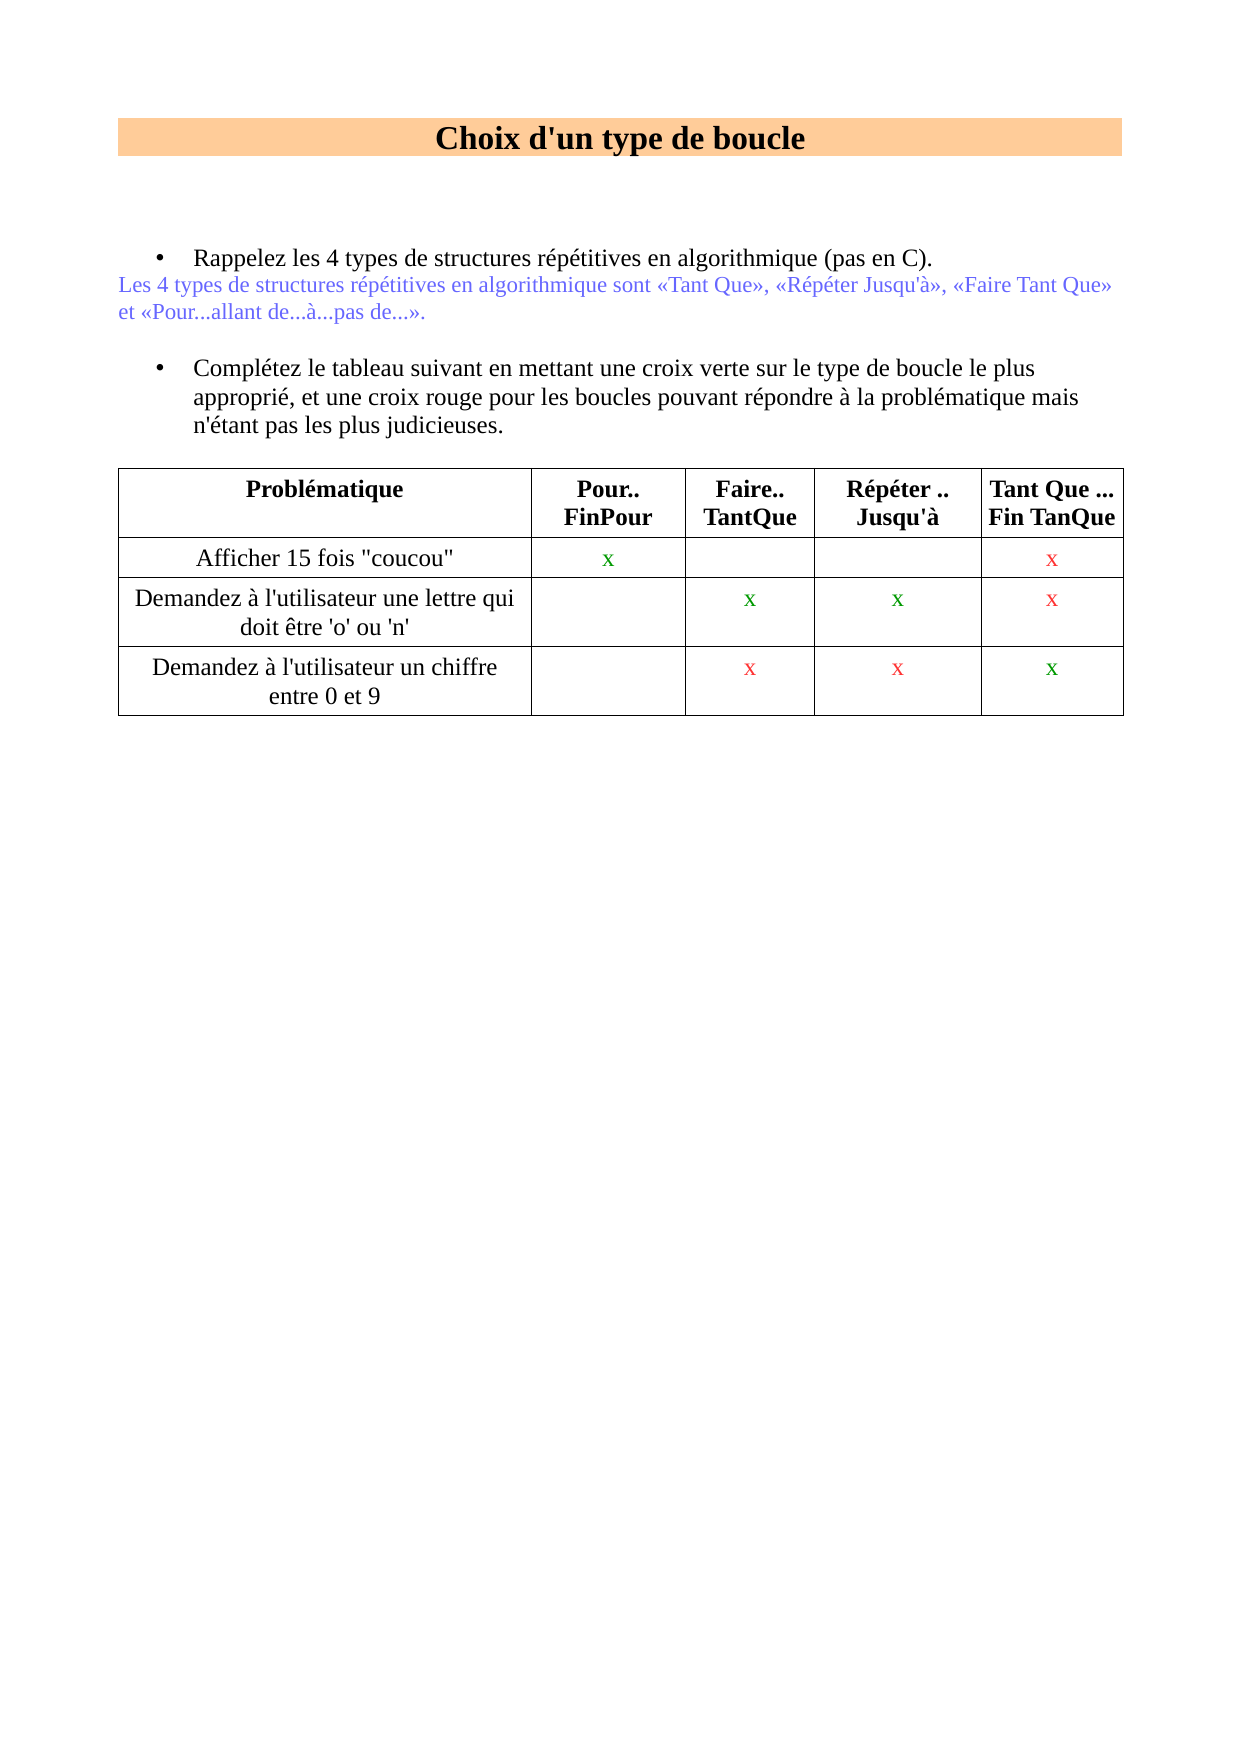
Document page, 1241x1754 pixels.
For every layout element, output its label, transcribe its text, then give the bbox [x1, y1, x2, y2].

table_cell x [686, 578, 814, 646]
table_cell x [982, 578, 1123, 646]
table_cell x [982, 647, 1123, 715]
table_header Répéter .. Jusqu'à [815, 469, 981, 537]
table_cell x [815, 578, 981, 646]
table_cell Afficher 15 fois "coucou" [119, 538, 531, 577]
table_cell Demandez à l'utilisateur un chiffre entre 0 et 9 [119, 647, 531, 715]
list Rappelez les 4 types de structures répétitives en algorithmique (pas en C). [156, 243, 1122, 271]
table_cell x [686, 647, 814, 715]
list Complétez le tableau suivant en mettant une croix verte sur le type de boucle le plus approprié, et une croix rouge pour les boucles pouvant répondre à la problématique mais n'étant pas les plus judicieuses. [156, 353, 1122, 439]
table_cell [532, 647, 685, 715]
table_cell x [982, 538, 1123, 577]
table_cell [532, 578, 685, 646]
text Choix d'un type de boucle [118, 118, 1122, 156]
text Les 4 types de structures répétitives en algorithmique sont «Tant Que», «Répéter Jusqu'à», «Faire Tant Que» et «Pour...allant de...à...pas de...». [118, 271, 1122, 324]
table_cell [815, 538, 981, 577]
table_cell [686, 538, 814, 577]
table_cell x [532, 538, 685, 577]
table_header Tant Que ... Fin TanQue [982, 469, 1123, 537]
table_header Faire.. TantQue [686, 469, 814, 537]
table_header Problématique [119, 469, 531, 537]
table_cell Demandez à l'utilisateur une lettre qui doit être 'o' ou 'n' [119, 578, 531, 646]
table_cell x [815, 647, 981, 715]
table_header Pour.. FinPour [532, 469, 685, 537]
